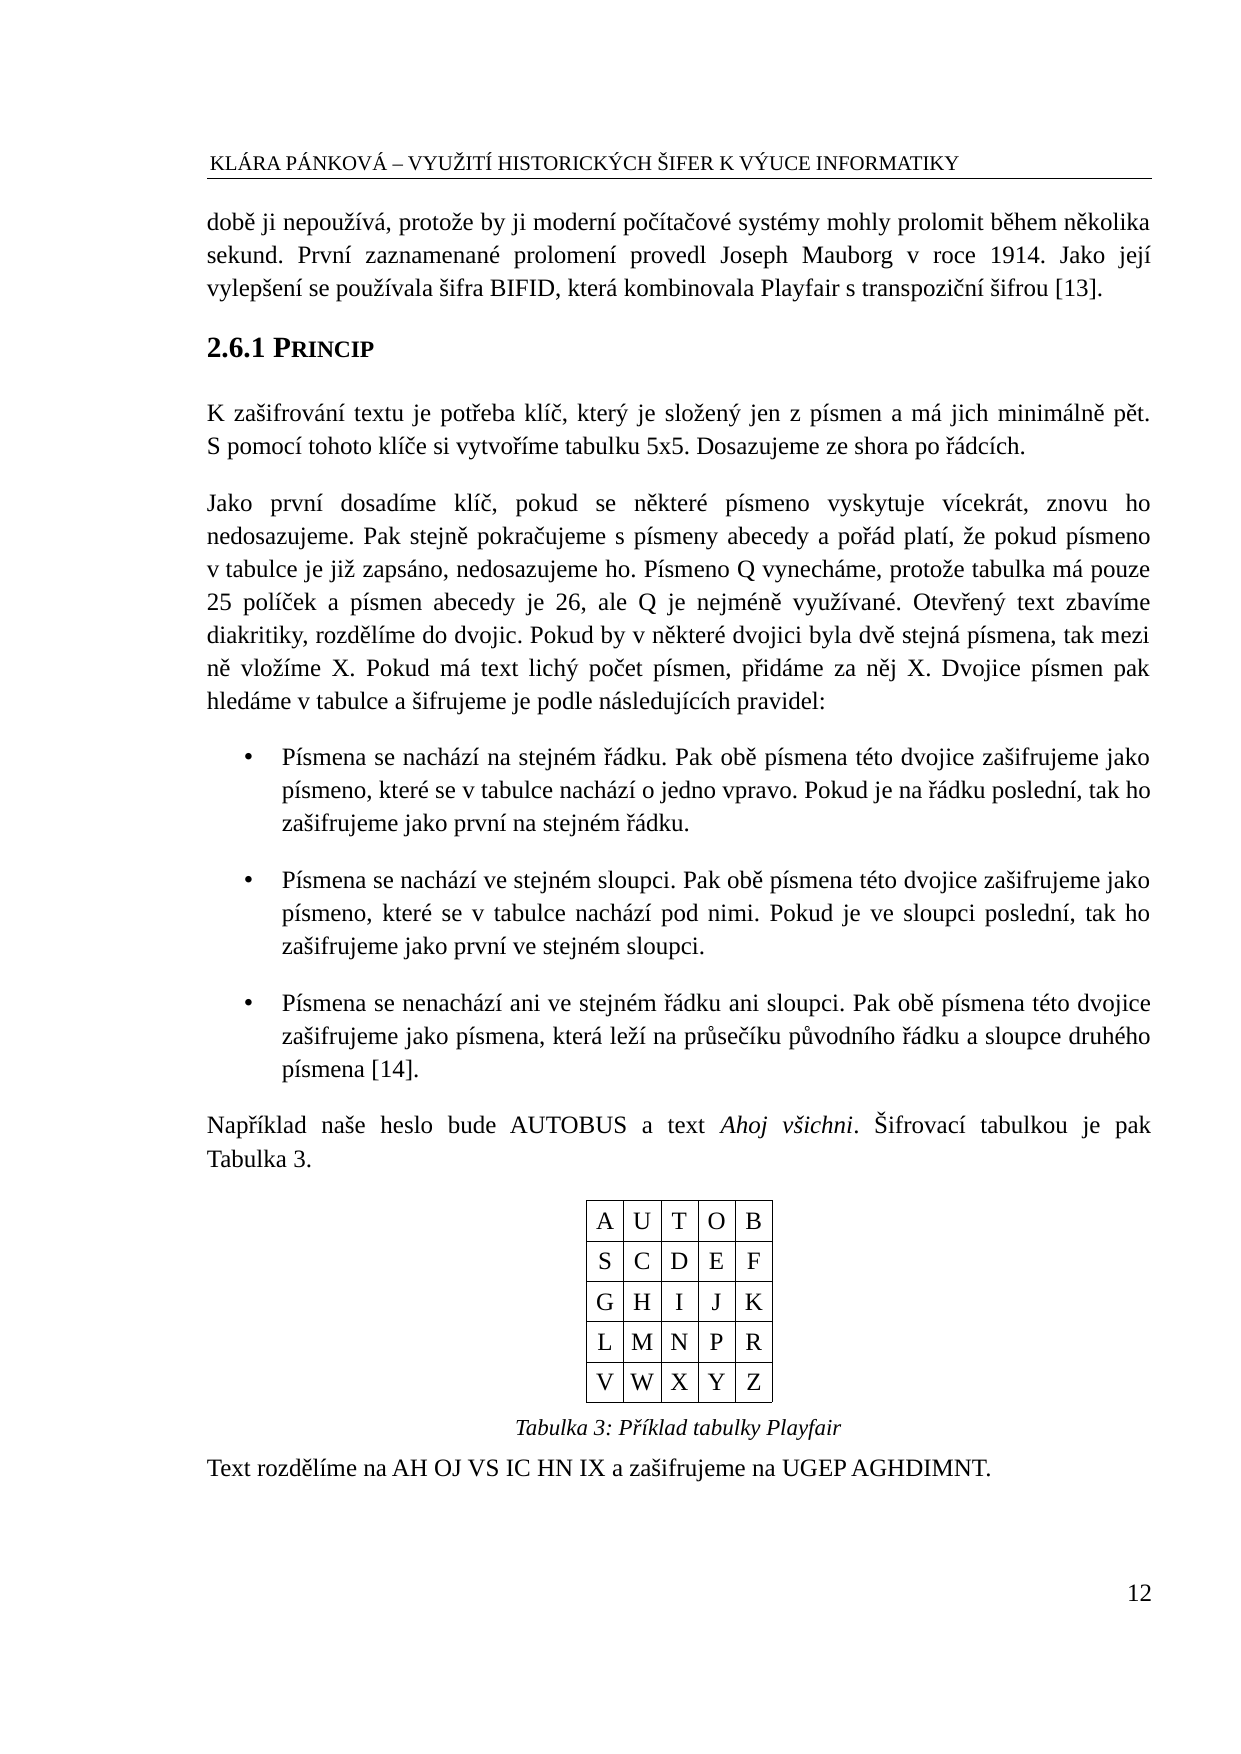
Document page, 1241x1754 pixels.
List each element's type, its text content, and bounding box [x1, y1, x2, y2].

table_header B [736, 1201, 772, 1241]
table_cell L [587, 1322, 623, 1362]
text K zašifrování textu je potřeba klíč, který je složený jen z písmen a má jich minimálně pět. S pomocí tohoto klíče si vytvoříme tabulku 5x5. Dosazujeme ze shora po řádcích. [207, 398, 1152, 460]
text Jako první dosadíme klíč, pokud se některé písmeno vyskytuje vícekrát, znovu ho nedosazujeme. Pak stejně pokračujeme s písmeny abecedy a pořád platí, že pokud písmeno v tabulce je již zapsáno, nedosazujeme ho. Písmeno Q vynecháme, protože tabulka má pouze 25 políček a písmen abecedy je 26, ale Q je nejméně využívané. Otevřený text zbavíme diakritiky, rozdělíme do dvojic. Pokud by v některé dvojici byla dvě stejná písmena, tak mezi ně vložíme X. Pokud má text lichý počet písmen, přidáme za něj X. Dvojice písmen pak hledáme v tabulce a šifrujeme je podle následujících pravidel: [207, 488, 1152, 714]
table_cell I [662, 1282, 698, 1321]
list Písmena se nachází na stejném řádku. Pak obě písmena této dvojice zašifrujeme jako písmeno, které se v tabulce nachází o jedno vpravo. Pokud je na řádku poslední, tak ho zašifrujeme jako první na stejném řádku. [244, 742, 1152, 837]
table_header U [624, 1201, 661, 1241]
table_cell P [699, 1322, 735, 1362]
subtitle Princip [207, 330, 1152, 363]
table_cell V [587, 1363, 623, 1402]
table_cell D [662, 1242, 698, 1281]
text Tabulka 3: Příklad tabulky Playfair [207, 1414, 1152, 1441]
table_cell W [624, 1363, 661, 1402]
table_header T [662, 1201, 698, 1241]
table_cell Z [736, 1363, 772, 1402]
table_cell C [624, 1242, 661, 1281]
text době ji nepoužívá, protože by ji moderní počítačové systémy mohly prolomit během několika sekund. První zaznamenané prolomení provedl Joseph Mauborg v roce 1914. Jako její vylepšení se používala šifra BIFID, která kombinovala Playfair s transpoziční šifrou [13]. [207, 207, 1152, 302]
table_cell F [736, 1242, 772, 1281]
table_cell N [662, 1322, 698, 1362]
table_cell R [736, 1322, 772, 1362]
text Text rozdělíme na AH OJ VS IC HN IX a zašifrujeme na UGEP AGHDIMNT. [207, 1453, 1152, 1482]
table_cell H [624, 1282, 661, 1321]
text Například naše heslo bude AUTOBUS a text Ahoj všichni. Šifrovací tabulkou je pak Tabulka 3. [207, 1111, 1152, 1172]
table_cell S [587, 1242, 623, 1281]
list Písmena se nachází ve stejném sloupci. Pak obě písmena této dvojice zašifrujeme jako písmeno, které se v tabulce nachází pod nimi. Pokud je ve sloupci poslední, tak ho zašifrujeme jako první ve stejném sloupci. [244, 865, 1152, 960]
table_cell X [662, 1363, 698, 1402]
list Písmena se nenachází ani ve stejném řádku ani sloupci. Pak obě písmena této dvojice zašifrujeme jako písmena, která leží na průsečíku původního řádku a sloupce druhého písmena [14]. [244, 988, 1152, 1083]
table_cell Y [699, 1363, 735, 1402]
table_cell M [624, 1322, 661, 1362]
table_cell K [736, 1282, 772, 1321]
table_cell E [699, 1242, 735, 1281]
table_cell G [587, 1282, 623, 1321]
table_cell J [699, 1282, 735, 1321]
table_header O [699, 1201, 735, 1241]
table_header A [587, 1201, 623, 1241]
